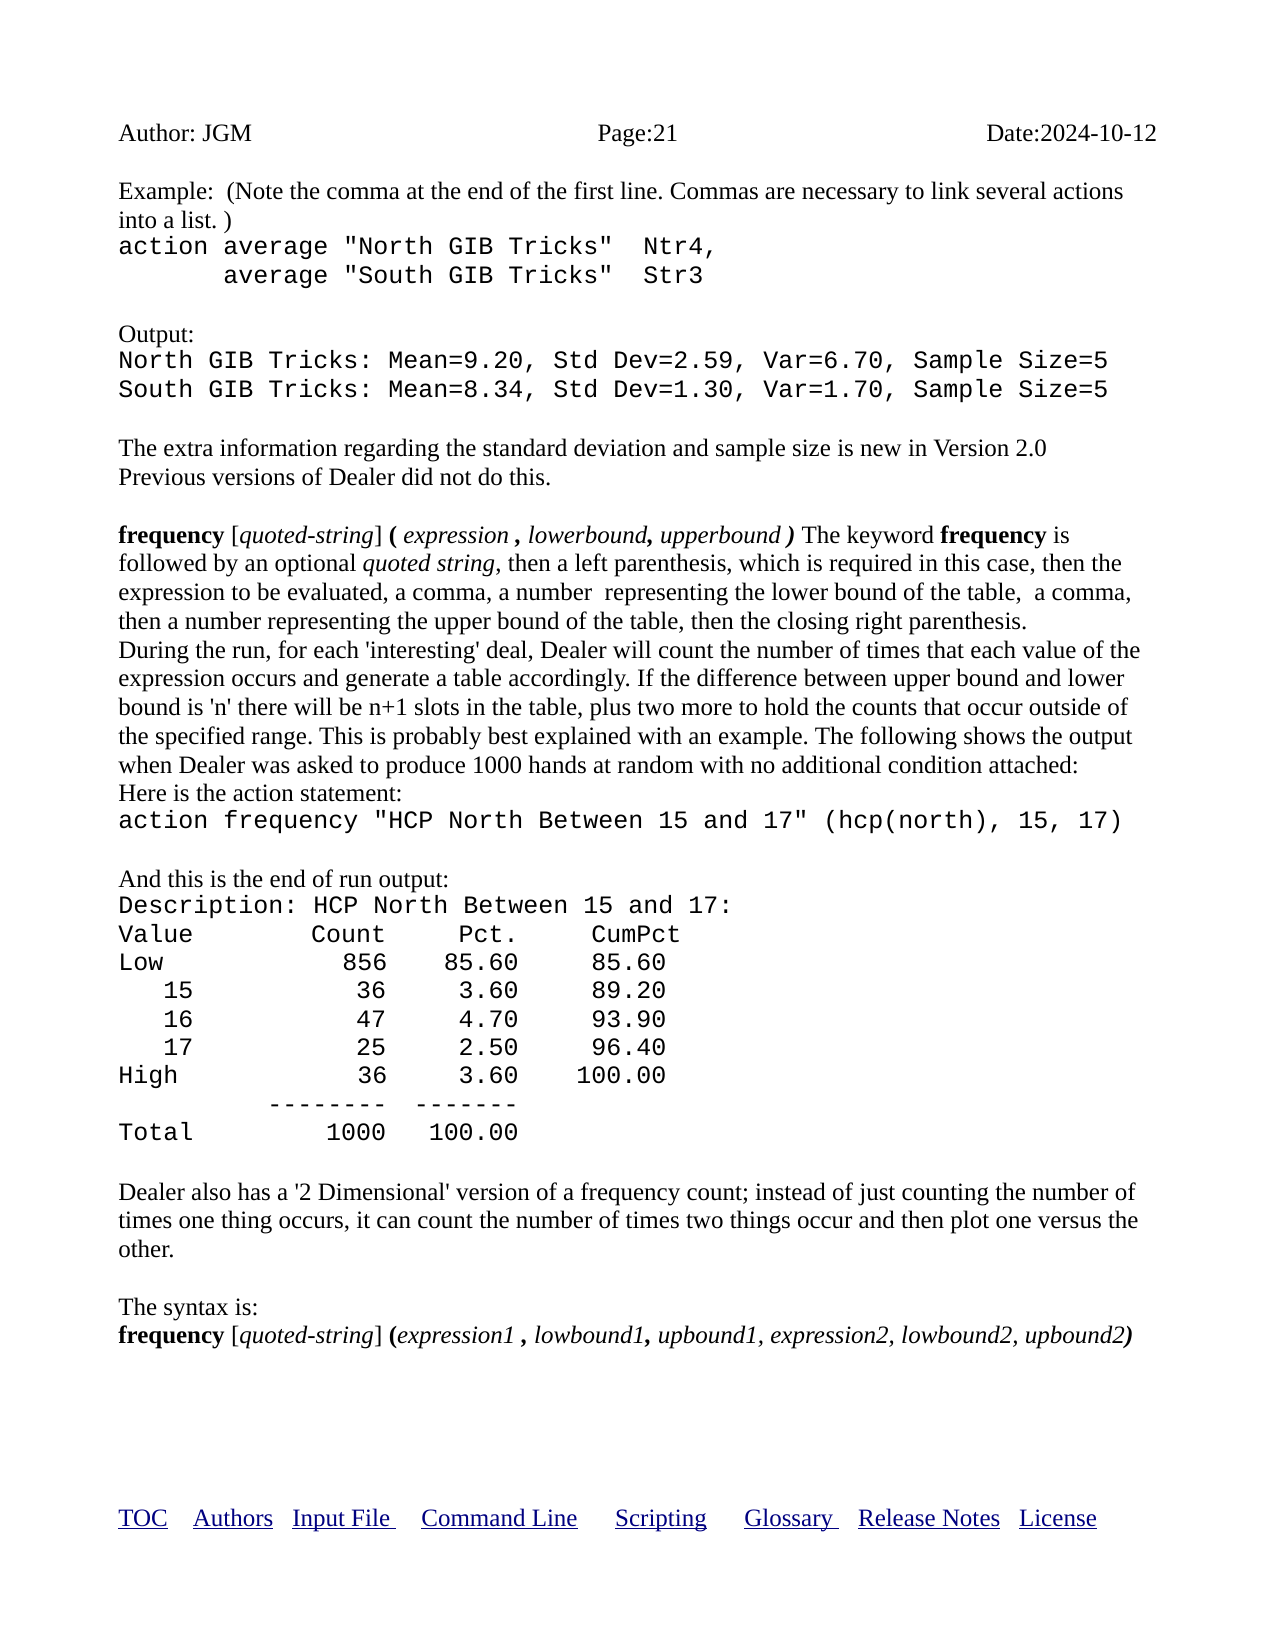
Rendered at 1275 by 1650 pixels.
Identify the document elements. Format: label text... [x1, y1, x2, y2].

text Output: [118, 319, 1157, 348]
text Here is the action statement: [118, 778, 1157, 807]
text average "South GIB Tricks" Str3 [118, 262, 1157, 291]
text action frequency "HCP North Between 15 and 17" (hcp(north), 15, 17) [118, 807, 1157, 836]
text Previous versions of Dealer did not do this. [118, 462, 1157, 491]
text Example: (Note the comma at the end of the first line. Commas are necessary to link several actions into a list. ) [118, 176, 1157, 234]
text The syntax is: [118, 1292, 1157, 1321]
text High 36 3.60 100.00 [118, 1063, 1157, 1091]
text action average "North GIB Tricks" Ntr4, [118, 234, 1157, 262]
text frequency [quoted-string] ( expression , lowerbound, upperbound ) The keyword frequency is followed by an optional quoted string, then a left parenthesis, which is required in this case, then the expression to be evaluated, a comma, a number representing the lower bound of the table, a comma, then a number representing the upper bound of the table, then the closing right parenthesis. [118, 520, 1157, 635]
text Description: HCP North Between 15 and 17: [118, 893, 1157, 921]
text 16 47 4.70 93.90 [118, 1006, 1157, 1035]
text Value Count Pct. CumPct [118, 921, 1157, 950]
text And this is the end of run output: [118, 864, 1157, 893]
text Low 856 85.60 85.60 [118, 950, 1157, 978]
text -------- ------- [118, 1091, 1157, 1120]
text South GIB Tricks: Mean=8.34, Std Dev=1.30, Var=1.70, Sample Size=5 [118, 376, 1157, 405]
text 15 36 3.60 89.20 [118, 978, 1157, 1006]
text frequency [quoted-string] (expression1 , lowbound1, upbound1, expression2, lowbound2, upbound2) [118, 1321, 1157, 1349]
text Total 1000 100.00 [118, 1120, 1157, 1148]
text The extra information regarding the standard deviation and sample size is new in Version 2.0 [118, 433, 1157, 462]
text 17 25 2.50 96.40 [118, 1035, 1157, 1063]
text North GIB Tricks: Mean=9.20, Std Dev=2.59, Var=6.70, Sample Size=5 [118, 348, 1157, 376]
text During the run, for each 'interesting' deal, Dealer will count the number of times that each value of the expression occurs and generate a table accordingly. If the difference between upper bound and lower bound is 'n' there will be n+1 slots in the table, plus two more to hold the counts that occur outside of the specified range. This is probably best explained with an example. The following shows the output when Dealer was asked to produce 1000 hands at random with no additional condition attached: [118, 635, 1157, 778]
text Dealer also has a '2 Dimensional' version of a frequency count; instead of just counting the number of times one thing occurs, it can count the number of times two things occur and then plot one versus the other. [118, 1177, 1157, 1263]
